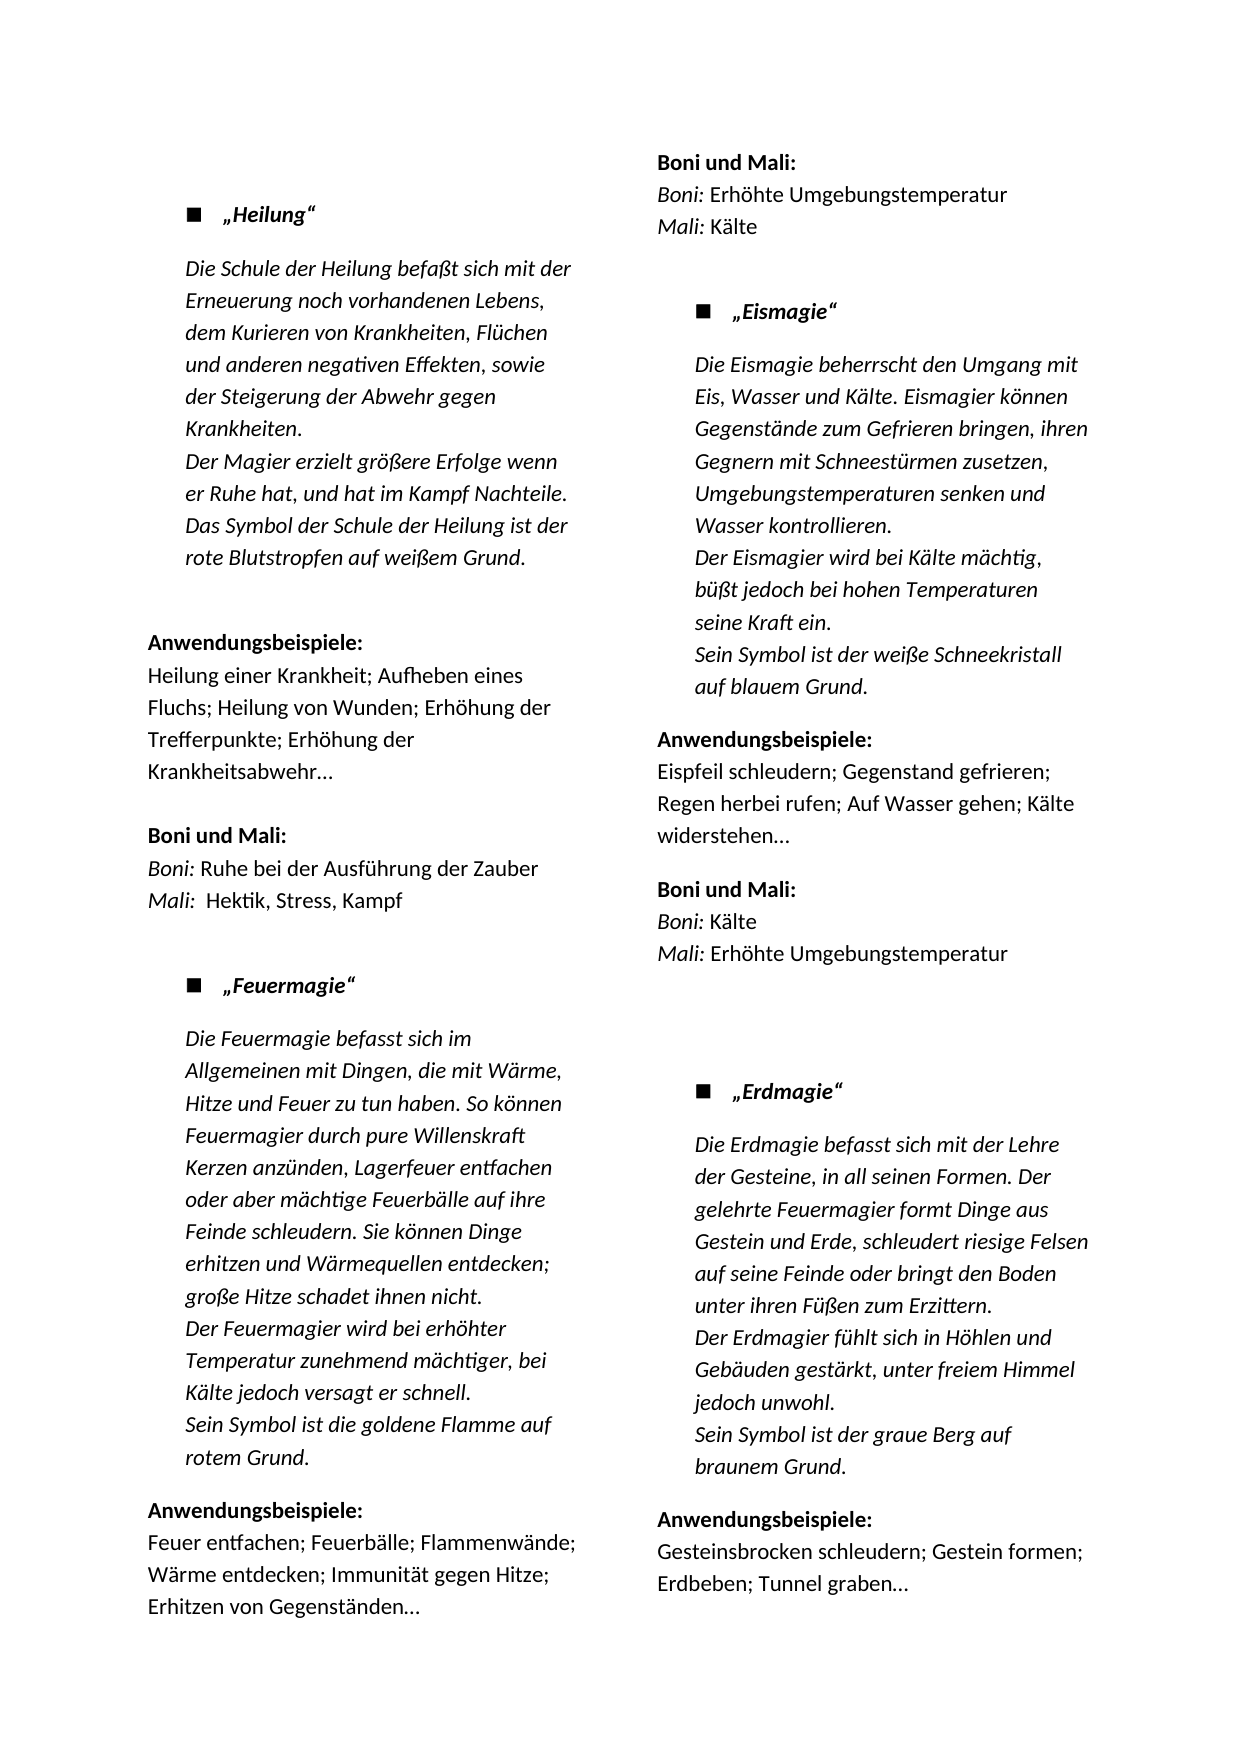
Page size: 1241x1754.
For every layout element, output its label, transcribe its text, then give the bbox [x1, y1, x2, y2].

text Anwendungsbeispiele: Gesteinsbrocken schleudern; Gestein formen; Erdbeben; Tunnel graben… [657, 1505, 1093, 1630]
list „Erdmagie“ [694, 1077, 1093, 1105]
list „Heilung“ [185, 201, 583, 229]
text Die Erdmagie befasst sich mit der Lehre der Gesteine, in all seinen Formen. Der gelehrte Feuermagier formt Dinge aus Gestein und Erde, schleudert riesige Felsen auf seine Feinde oder bringt den Boden unter ihren Füßen zum Erzittern. Der Erdmagier fühlt sich in Höhlen und Gebäuden gestärkt, unter freiem Himmel jedoch unwohl. Sein Symbol ist der graue Berg auf braunem Grund. [694, 1130, 1093, 1480]
text Die Schule der Heilung befaßt sich mit der Erneuerung noch vorhandenen Lebens, dem Kurieren von Krankheiten, Flüchen und anderen negativen Effekten, sowie der Steigerung der Abwehr gegen Krankheiten. Der Magier erzielt größere Erfolge wenn er Ruhe hat, und hat im Kampf Nachteile. Das Symbol der Schule der Heilung ist der rote Blutstropfen auf weißem Grund. [185, 254, 583, 603]
text Die Feuermagie befasst sich im Allgemeinen mit Dingen, die mit Wärme, Hitze und Feuer zu tun haben. So können Feuermagier durch pure Willenskraft Kerzen anzünden, Lagerfeuer entfachen oder aber mächtige Feuerbälle auf ihre Feinde schleudern. Sie können Dinge erhitzen und Wärmequellen entdecken; große Hitze schadet ihnen nicht. Der Feuermagier wird bei erhöhter Temperatur zunehmend mächtiger, bei Kälte jedoch versagt er schnell. Sein Symbol ist die goldene Flamme auf rotem Grund. [185, 1024, 583, 1471]
text Anwendungsbeispiele: Feuer entfachen; Feuerbälle; Flammenwände; Wärme entdecken; Immunität gegen Hitze; Erhitzen von Gegenständen… [148, 1496, 583, 1620]
text Boni und Mali: Boni: Erhöhte Umgebungstemperatur Mali: Kälte [657, 148, 1093, 272]
text Die Eismagie beherrscht den Umgang mit Eis, Wasser und Kälte. Eismagier können Gegenstände zum Gefrieren bringen, ihren Gegnern mit Schneestürmen zusetzen, Umgebungstemperaturen senken und Wasser kontrollieren. Der Eismagier wird bei Kälte mächtig, büßt jedoch bei hohen Temperaturen seine Kraft ein. Sein Symbol ist der weiße Schneekristall auf blauem Grund. [694, 350, 1093, 700]
text Anwendungsbeispiele: Heilung einer Krankheit; Aufheben eines Fluchs; Heilung von Wunden; Erhöhung der Trefferpunkte; Erhöhung der Krankheitsabwehr… Boni und Mali: Boni: Ruhe bei der Ausführung der Zauber Mali: Hektik, Stress, Kampf [148, 628, 583, 946]
text Boni und Mali: Boni: Kälte Mali: Erhöhte Umgebungstemperatur [657, 875, 1093, 967]
text Anwendungsbeispiele: Eispfeil schleudern; Gegenstand gefrieren; Regen herbei rufen; Auf Wasser gehen; Kälte widerstehen… [657, 725, 1093, 850]
list „Feuermagie“ [185, 971, 583, 999]
list „Eismagie“ [694, 297, 1093, 325]
